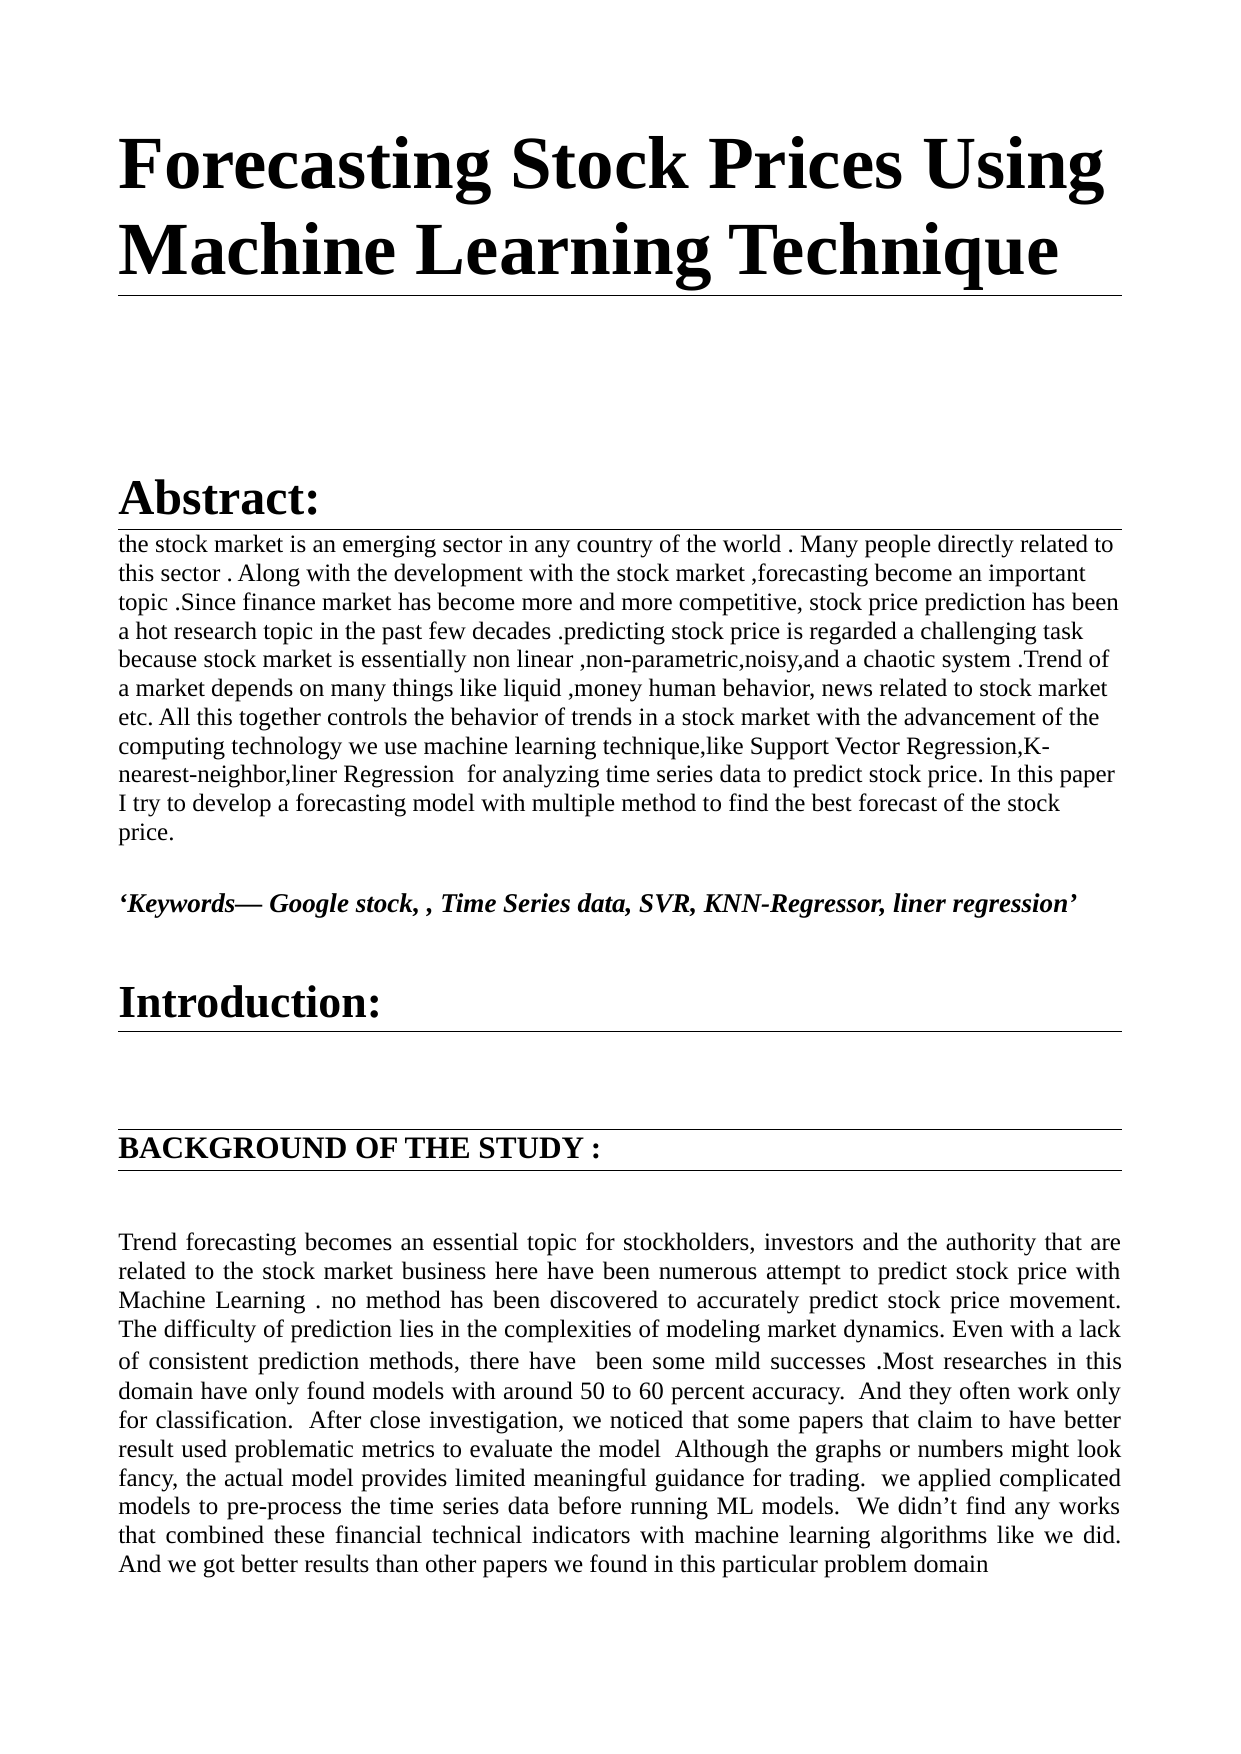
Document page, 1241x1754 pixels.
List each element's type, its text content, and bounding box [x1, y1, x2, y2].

text Trend forecasting becomes an essential topic for stockholders, investors and the authority that are related to the stock market business here have been numerous attempt to predict stock price with Machine Learning . no method has been discovered to accurately predict stock price movement. The difficulty of prediction lies in the complexities of modeling market dynamics. Even with a lack of consistent prediction methods, there have been some mild successes .Most researches in this domain have only found models with around 50 to 60 percent accuracy. And they often work only for classification. After close investigation, we noticed that some papers that claim to have better result used problematic metrics to evaluate the model Although the graphs or numbers might look fancy, the actual model provides limited meaningful guidance for trading. we applied complicated models to pre-process the time series data before running ML models. We didn’t find any works that combined these financial technical indicators with machine learning algorithms like we did. And we got better results than other papers we found in this particular problem domain [118, 1227, 1122, 1578]
text BACKGROUND OF THE STUDY : [118, 1130, 1122, 1170]
text the stock market is an emerging sector in any country of the world . Many people directly related to this sector . Along with the development with the stock market ,forecasting become an important topic .Since finance market has become more and more competitive, stock price prediction has been a hot research topic in the past few decades .predicting stock price is regarded a challenging task because stock market is essentially non linear ,non-parametric,noisy,and a chaotic system .Trend of a market depends on many things like liquid ,money human behavior, news related to stock market etc. All this together controls the behavior of trends in a stock market with the advancement of the computing technology we use machine learning technique,like Support Vector Regression,K-nearest-neighbor,liner Regression for analyzing time series data to predict stock price. In this paper I try to develop a forecasting model with multiple method to find the best forecast of the stock price. [118, 530, 1122, 846]
text Introduction: [118, 974, 1122, 1031]
text ‘Keywords— Google stock, , Time Series data, SVR, KNN-Regressor, liner regression’ [118, 887, 1122, 918]
text Abstract: [118, 468, 1122, 529]
text Forecasting Stock Prices Using Machine Learning Technique [118, 118, 1122, 295]
